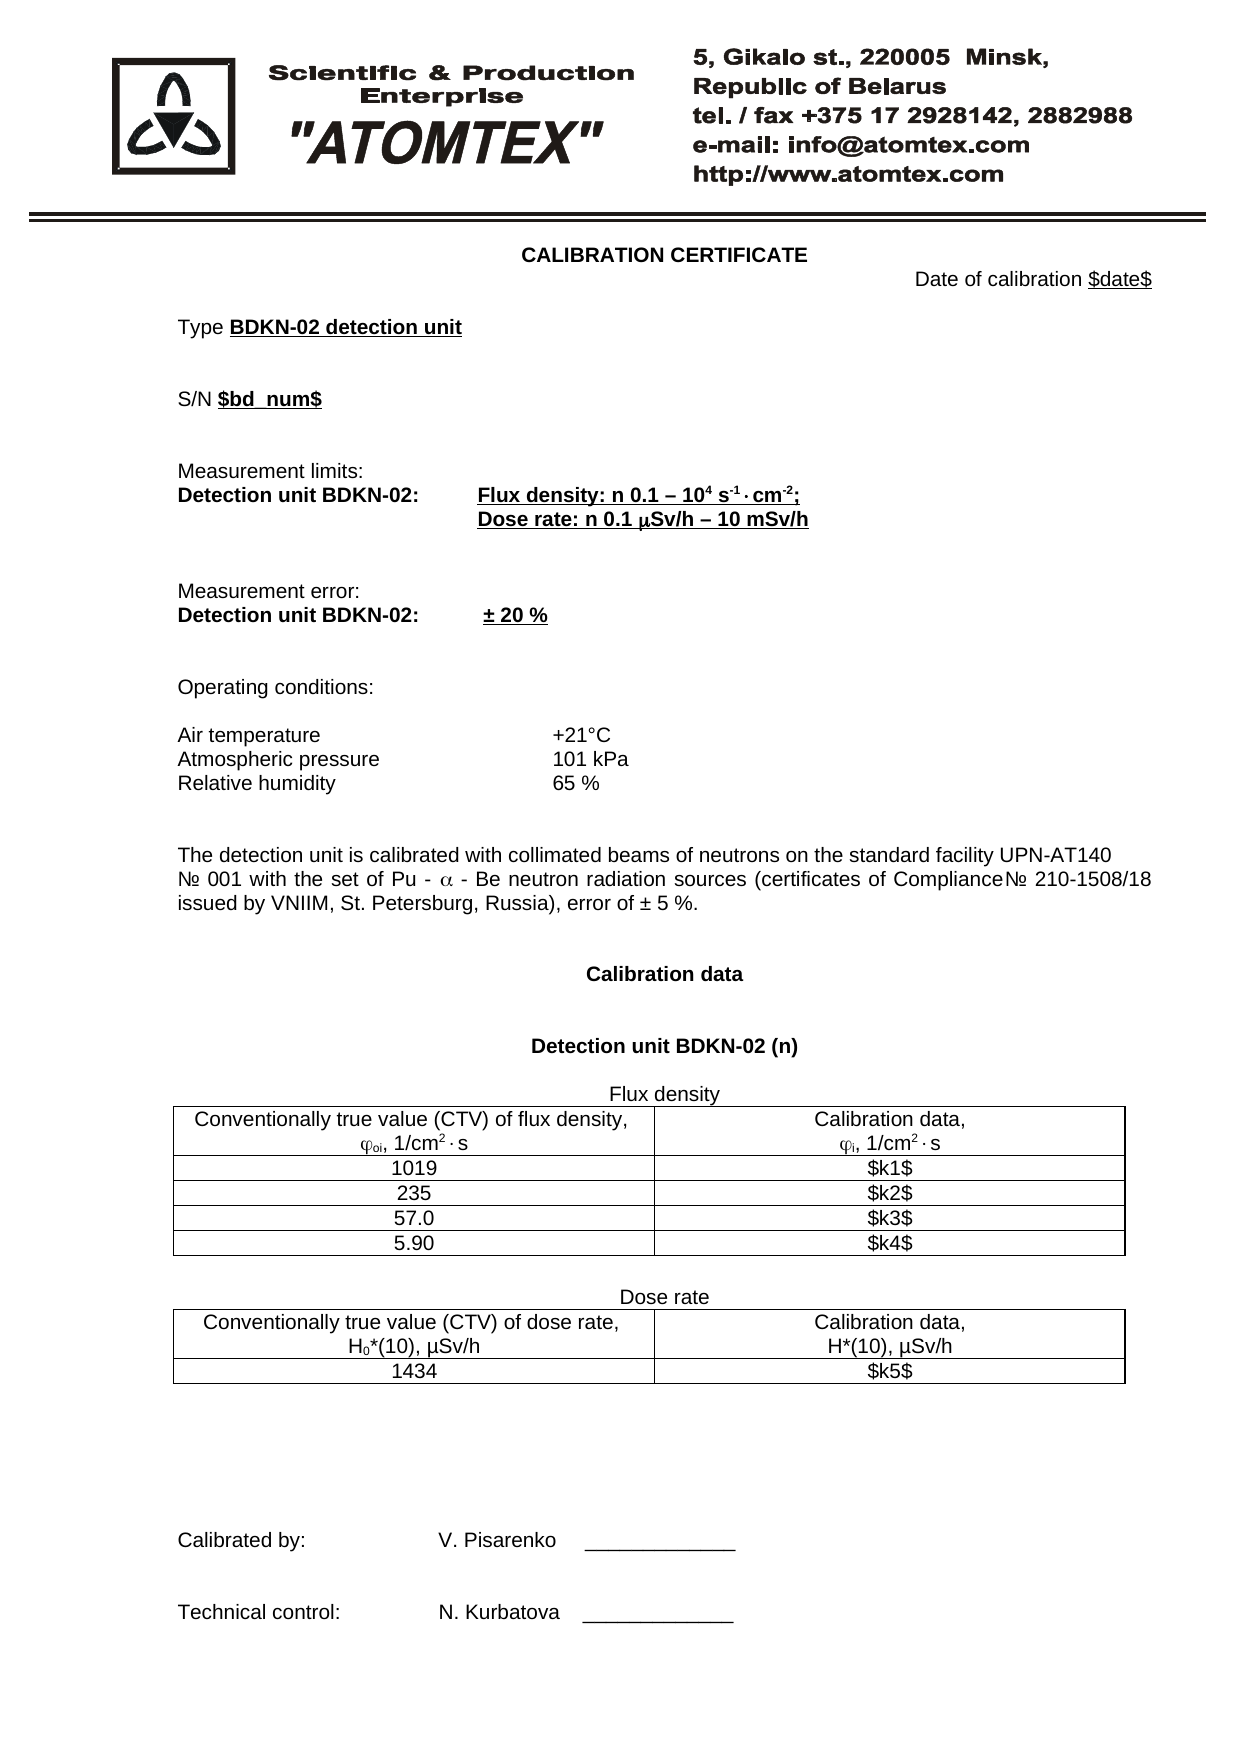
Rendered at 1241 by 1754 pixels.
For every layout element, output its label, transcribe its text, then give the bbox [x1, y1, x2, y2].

text Type BDKN-02 detection unit [177, 315, 1152, 339]
table_cell 1019 [174, 1156, 654, 1180]
table_cell 5.90 [174, 1231, 654, 1255]
table_header Calibration data, H*(10), µSv/h [655, 1310, 1124, 1358]
text Technical control: N. Kurbatova _____________ [177, 1599, 1152, 1623]
text Detection unit BDKN-02: ± 20 % [177, 603, 1152, 627]
text Relative humidity 65 % [177, 771, 1152, 794]
table_cell $k5$ [655, 1359, 1124, 1383]
text S/N $bd_num$ [177, 387, 1152, 411]
table_cell 1434 [174, 1359, 654, 1383]
text Dose rate [177, 1285, 1152, 1309]
text Measurement error: [177, 579, 1152, 603]
text Atmospheric pressure 101 kPa [177, 747, 1152, 771]
table_cell $k3$ [655, 1206, 1124, 1230]
text Measurement limits: [177, 459, 1152, 483]
text Date of calibration $date$ [177, 267, 1152, 291]
table_cell $k4$ [655, 1231, 1124, 1255]
table_header Conventionally true value (CTV) of flux density, oi, 1/cm2s [174, 1107, 654, 1155]
text Flux density [177, 1082, 1152, 1106]
table_header Conventionally true value (CTV) of dose rate, H0*(10), µSv/h [174, 1310, 654, 1358]
text Calibration data [177, 962, 1152, 986]
text № 001 with the set of Pu -  - Be neutron radiation sources (certificates of Compliance№ 210-1508/18 issued by VNIIM, St. Petersburg, Russia), error of ± 5 %. [177, 866, 1152, 914]
table_cell 57.0 [174, 1206, 654, 1230]
table_cell 235 [174, 1181, 654, 1205]
table_header Calibration data, i, 1/cm2s [655, 1107, 1124, 1155]
text Detection unit BDKN-02: Flux density: n 0.1 – 104 s-1cm-2; [177, 483, 1152, 507]
table_cell $k2$ [655, 1181, 1124, 1205]
text Air temperature +21°C [177, 723, 1152, 747]
text CALIBRATION CERTIFICATE [177, 243, 1152, 267]
text The detection unit is calibrated with collimated beams of neutrons on the standard facility UPN-AT140 [177, 842, 1152, 866]
text Detection unit BDKN-02 (n) [177, 1034, 1152, 1058]
text Calibrated by: V. Pisarenko _____________ [177, 1528, 1152, 1552]
text Dose rate: n 0.1 Sv/h – 10 mSv/h [177, 507, 1152, 531]
text Operating conditions: [177, 675, 1152, 699]
table_cell $k1$ [655, 1156, 1124, 1180]
